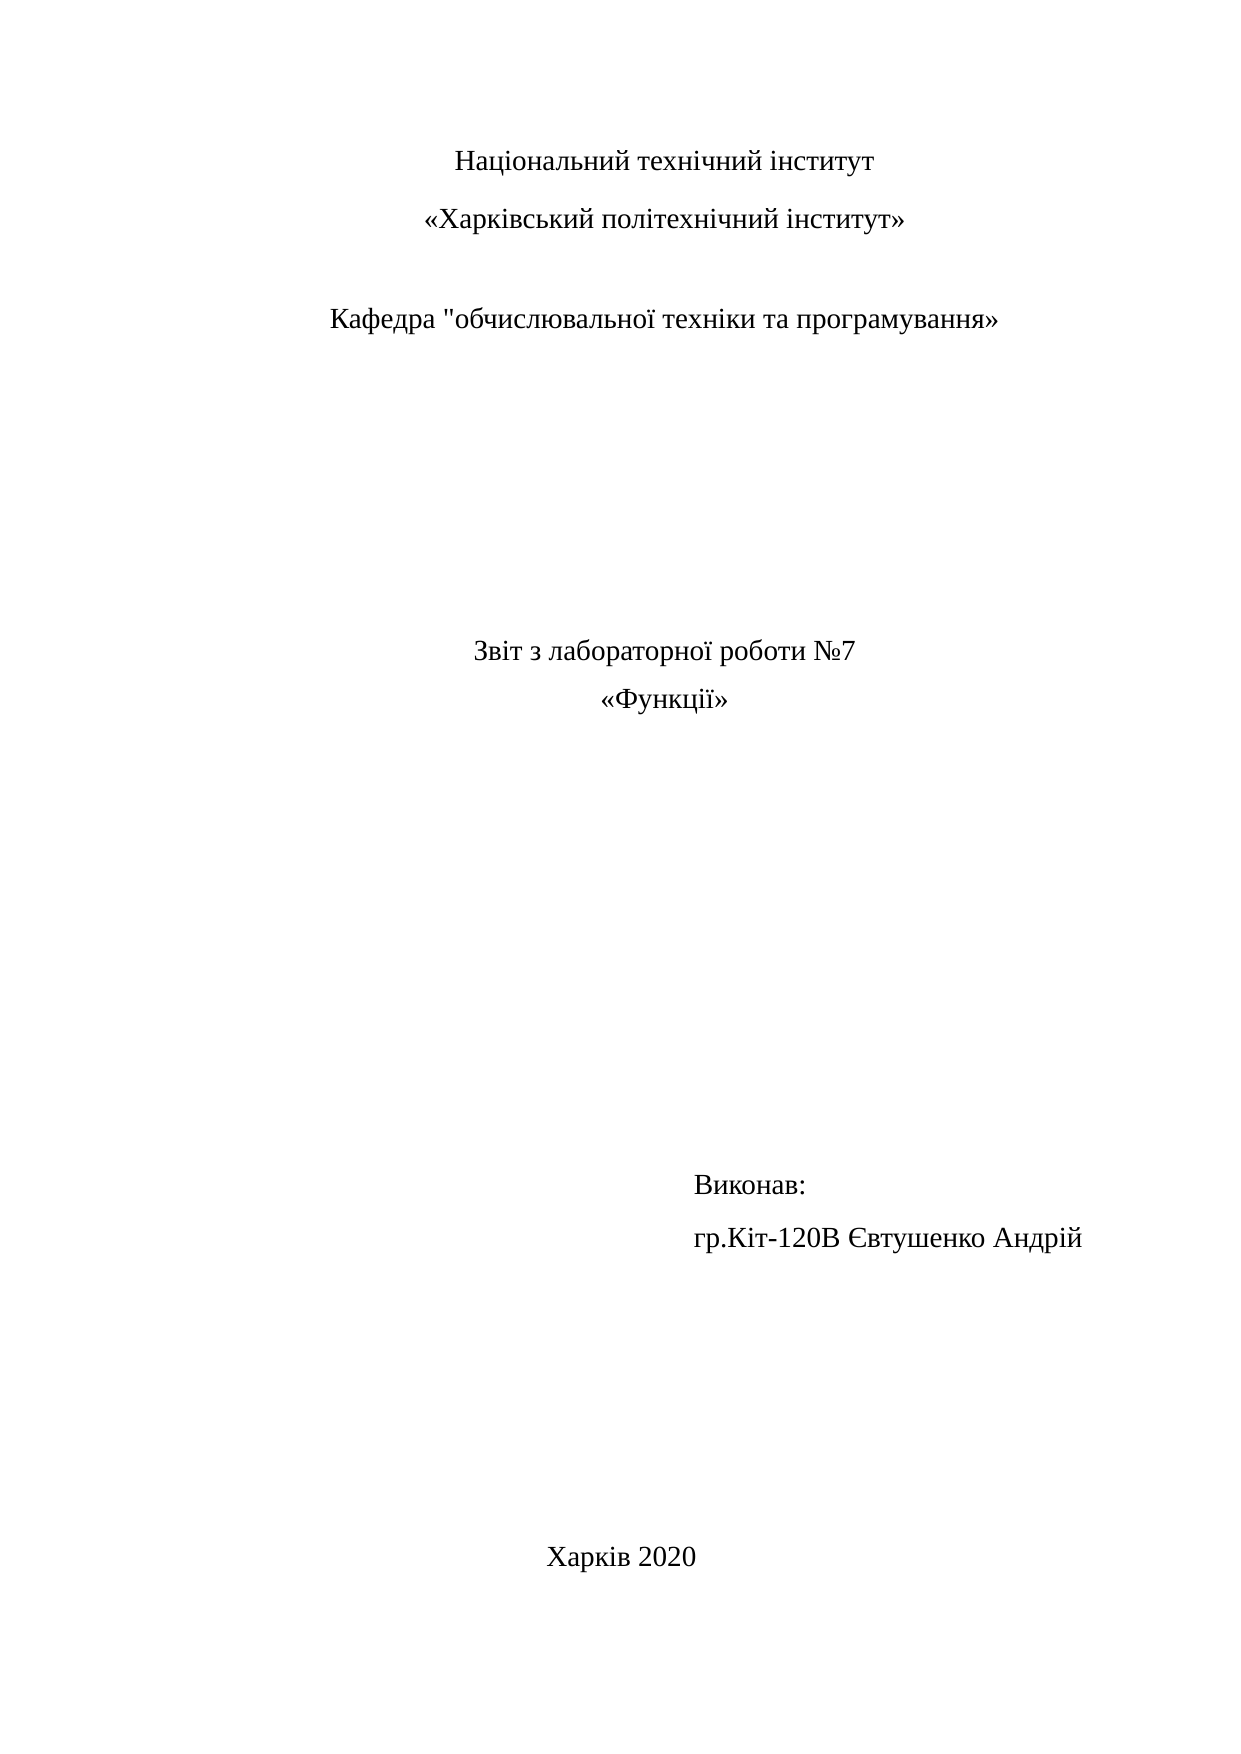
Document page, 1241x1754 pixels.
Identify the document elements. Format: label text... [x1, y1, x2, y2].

text гр.Кіт-120В Євтушенко Андрій [177, 1220, 1152, 1253]
text Харків 2020 [177, 1539, 1152, 1572]
subtitle Звіт з лабораторної роботи №7 [177, 633, 1152, 667]
text Виконав: [177, 1167, 1152, 1200]
subtitle «Функції» [177, 681, 1152, 715]
subtitle «Харківський політехнічний інститут» [177, 202, 1152, 235]
subtitle Кафедра "обчислювальної техніки та програмування» [177, 302, 1152, 335]
subtitle Національний технічний інститут [177, 143, 1152, 177]
